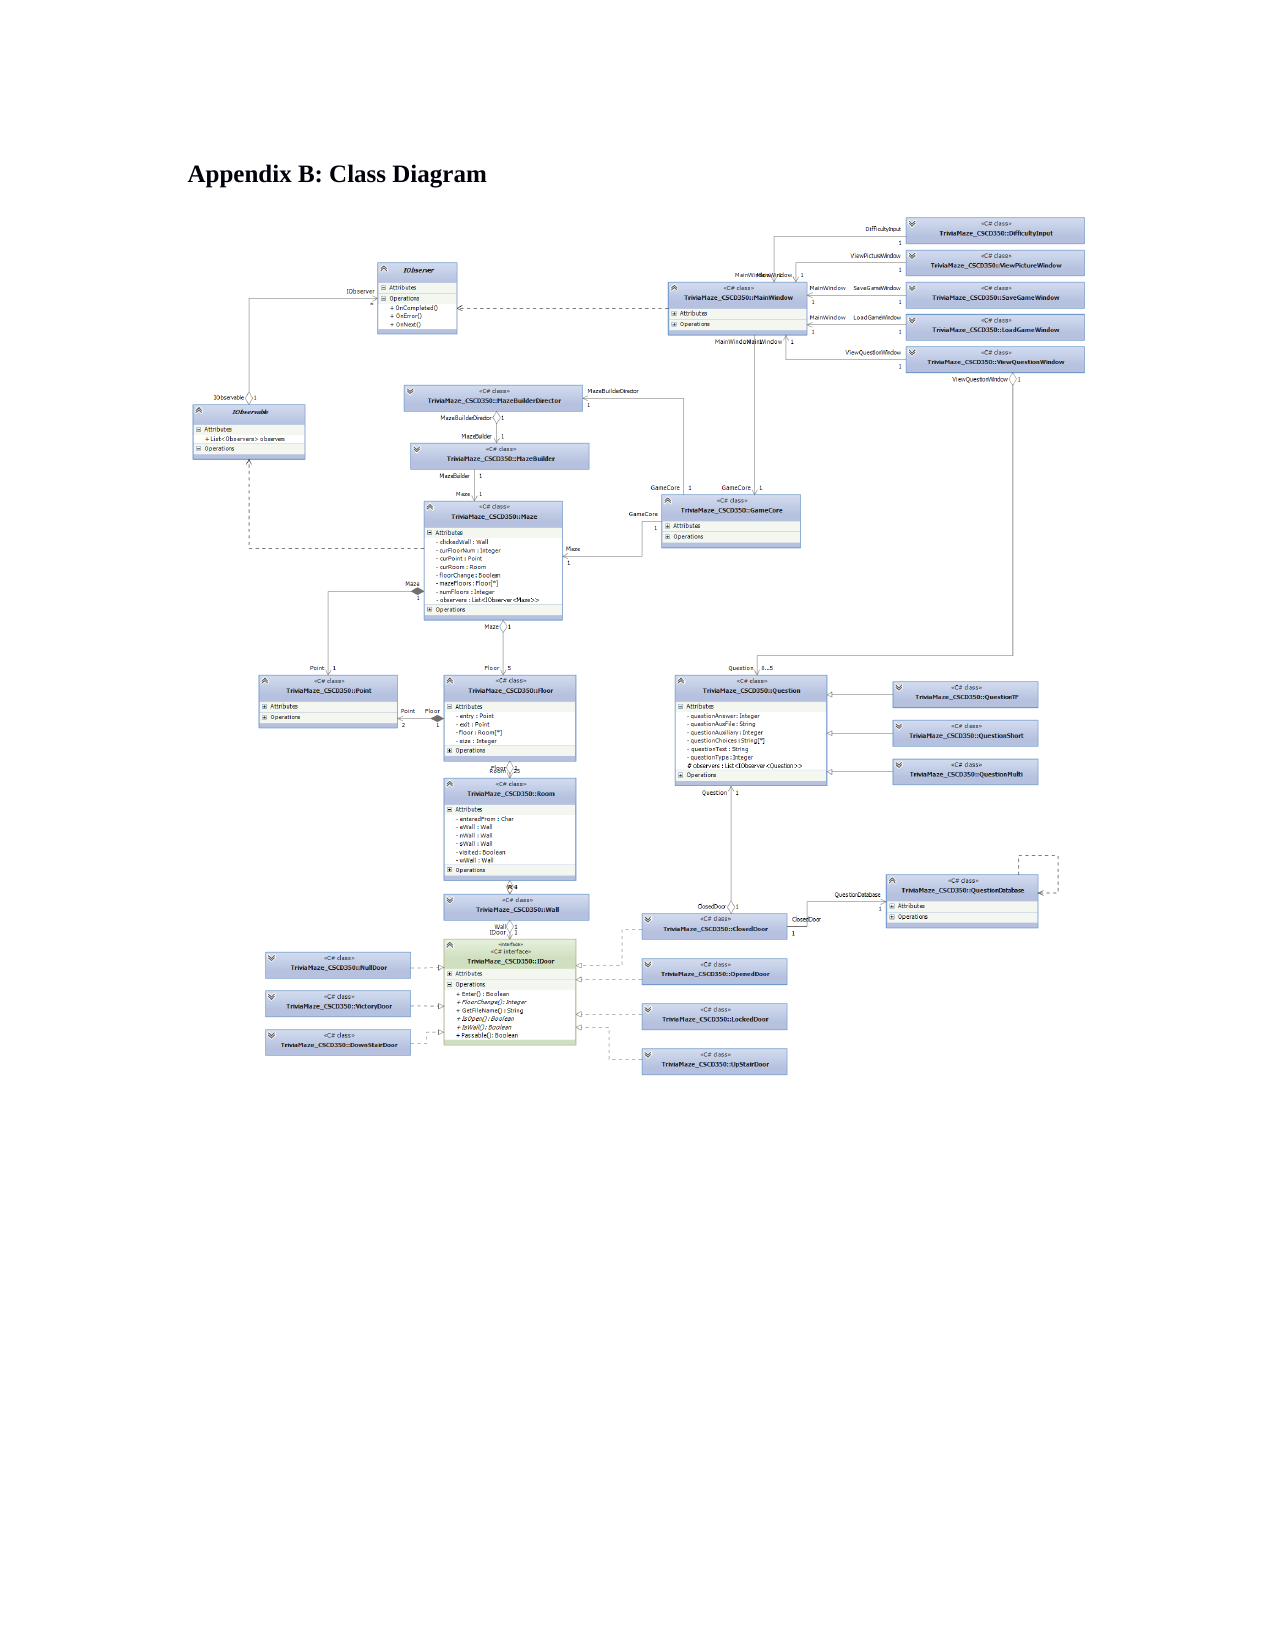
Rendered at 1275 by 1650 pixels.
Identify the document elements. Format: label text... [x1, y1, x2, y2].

text Appendix B: Class Diagram [187, 162, 1087, 187]
